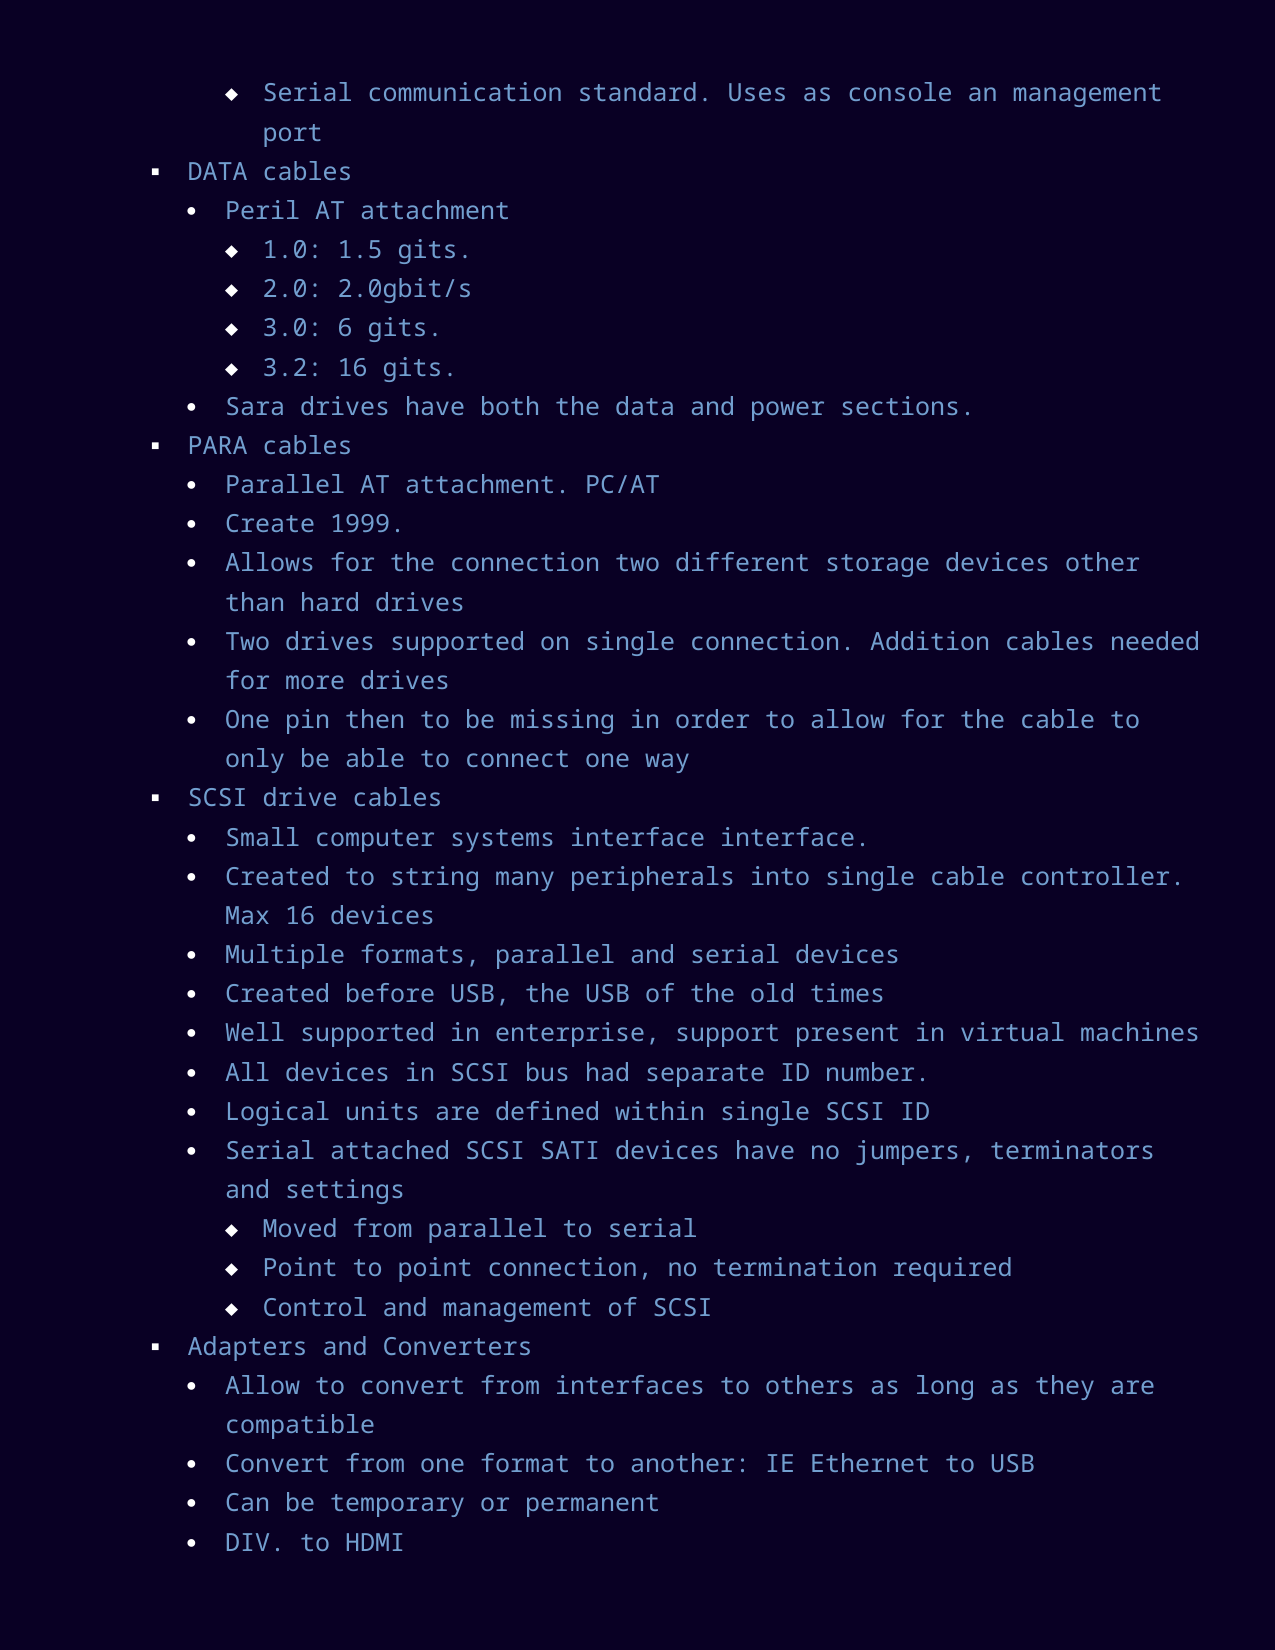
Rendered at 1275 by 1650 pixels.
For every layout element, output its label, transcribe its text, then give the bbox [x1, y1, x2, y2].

list Created before USB, the USB of the old times [187, 976, 1200, 1010]
list Allow to convert from interfaces to others as long as they are compatible [187, 1367, 1200, 1441]
list Create 1999. [187, 506, 1200, 540]
list DATA cables [150, 153, 1200, 187]
list Small computer systems interface interface. [187, 819, 1200, 853]
list Convert from one format to another: IE Ethernet to USB [187, 1446, 1200, 1480]
list Moved from parallel to serial [225, 1211, 1200, 1245]
list Multiple formats, parallel and serial devices [187, 937, 1200, 971]
list Peril AT attachment [187, 192, 1200, 227]
list Control and management of SCSI [225, 1289, 1200, 1323]
list Point to point connection, no termination required [225, 1250, 1200, 1284]
list 3.2: 16 gits. [225, 349, 1200, 383]
list Allows for the connection two different storage devices other than hard drives [187, 545, 1200, 618]
list Created to string many peripherals into single cable controller. Max 16 devices [187, 858, 1200, 932]
list One pin then to be missing in order to allow for the cable to only be able to connect one way [187, 702, 1200, 775]
list Serial attached SCSI SATI devices have no jumpers, terminators and settings [187, 1132, 1200, 1206]
list Logical units are defined within single SCSI ID [187, 1093, 1200, 1127]
list Can be temporary or permanent [187, 1485, 1200, 1519]
list 2.0: 2.0gbit/s [225, 271, 1200, 305]
list Parallel AT attachment. PC/AT [187, 467, 1200, 501]
list Two drives supported on single connection. Addition cables needed for more drives [187, 623, 1200, 697]
list 1.0: 1.5 gits. [225, 232, 1200, 266]
list PARA cables [150, 427, 1200, 462]
list Adapters and Converters [150, 1328, 1200, 1362]
list Well supported in enterprise, support present in virtual machines [187, 1015, 1200, 1049]
list All devices in SCSI bus had separate ID number. [187, 1054, 1200, 1088]
list SCSI drive cables [150, 780, 1200, 814]
list Sara drives have both the data and power sections. [187, 388, 1200, 422]
list Serial communication standard. Uses as console an management port [225, 75, 1200, 148]
list 3.0: 6 gits. [225, 310, 1200, 344]
list DIV. to HDMI [187, 1524, 1200, 1558]
